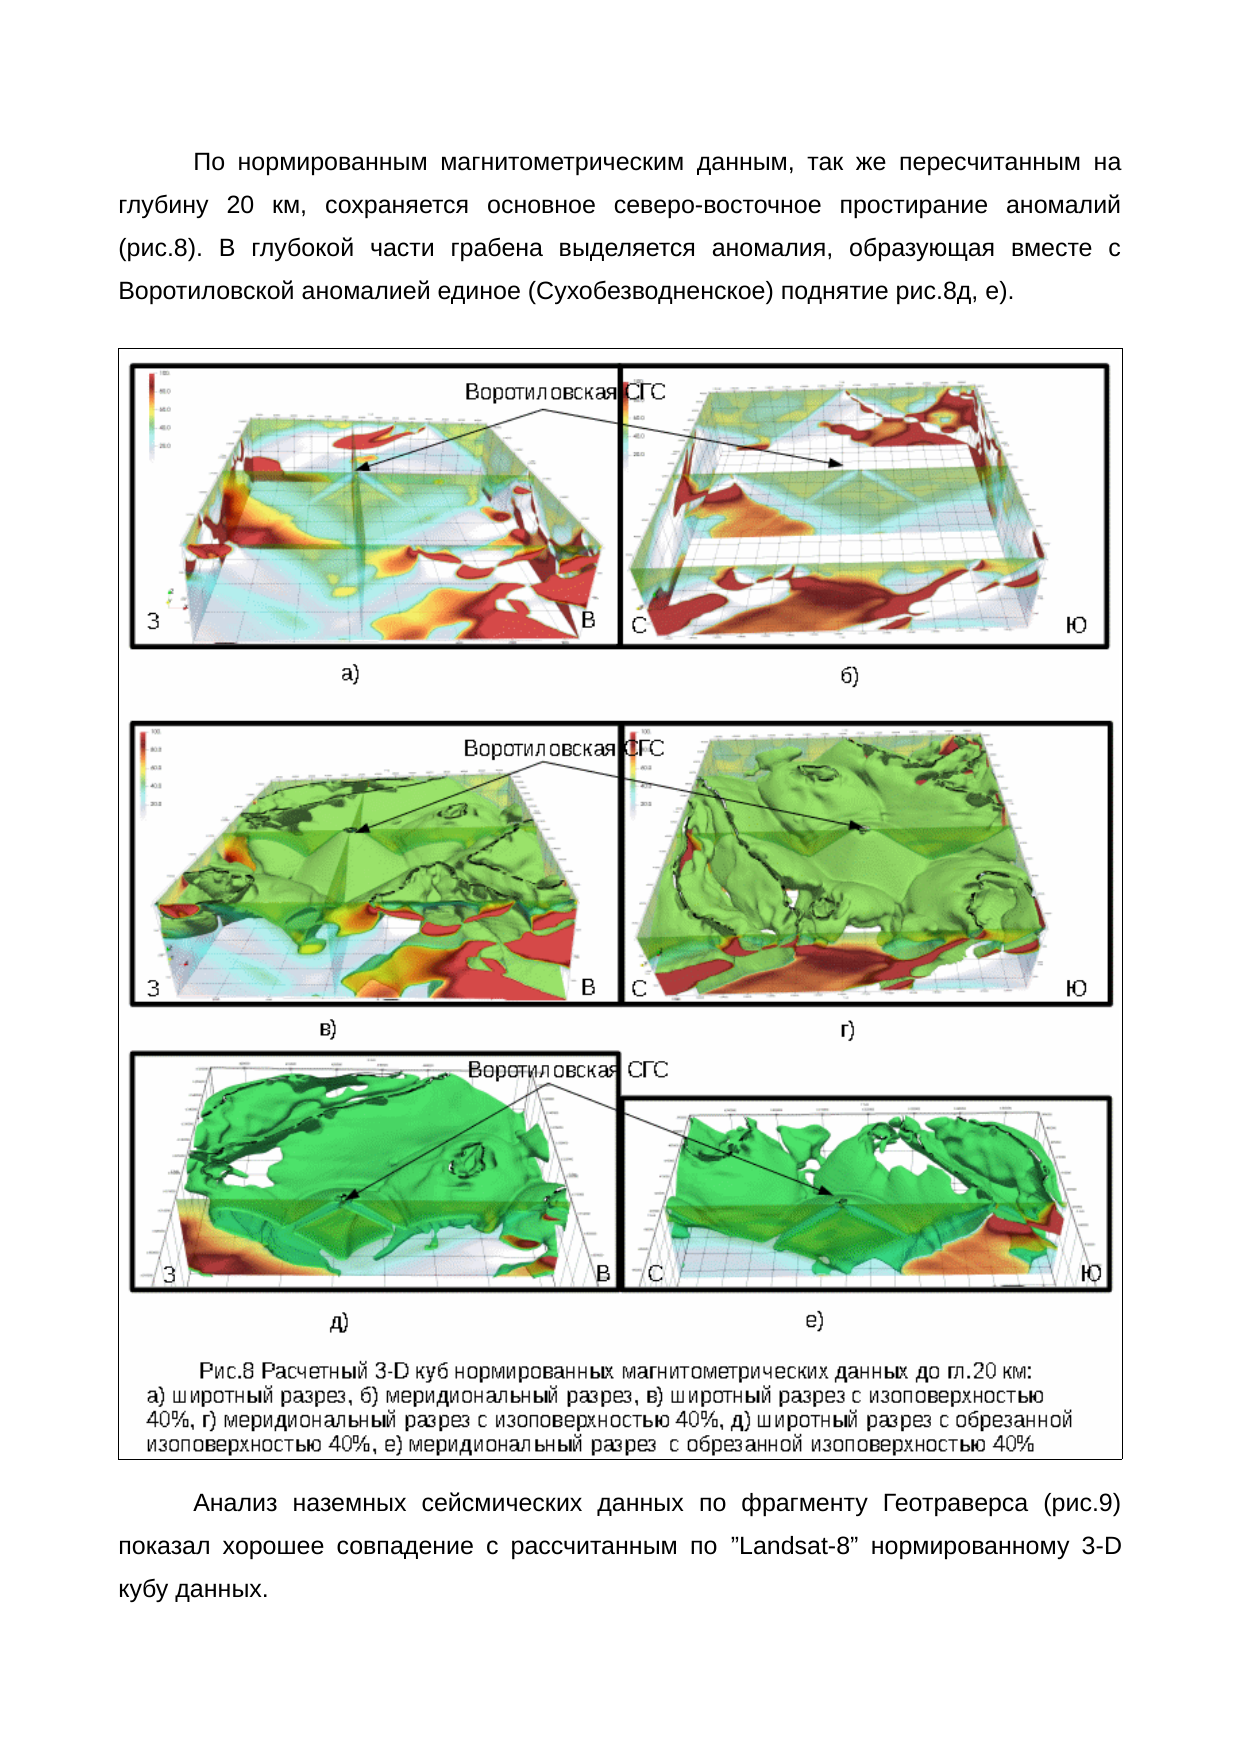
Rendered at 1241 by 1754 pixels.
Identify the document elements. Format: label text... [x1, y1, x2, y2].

text Анализ наземных сейсмических данных по фрагменту Геотраверса (рис.9) показал хорошее совпадение с рассчитанным по ”Landsat-8” нормированному 3-D кубу данных. [118, 1488, 1122, 1603]
text По нормированным магнитометрическим данным, так же пересчитанным на глубину 20 км, сохраняется основное северо-восточное простирание аномалий (рис.8). В глубокой части грабена выделяется аномалия, образующая вместе с Воротиловской аномалией единое (Сухобезводненское) поднятие рис.8д, е). [118, 147, 1122, 305]
picture [121, 351, 1119, 1457]
